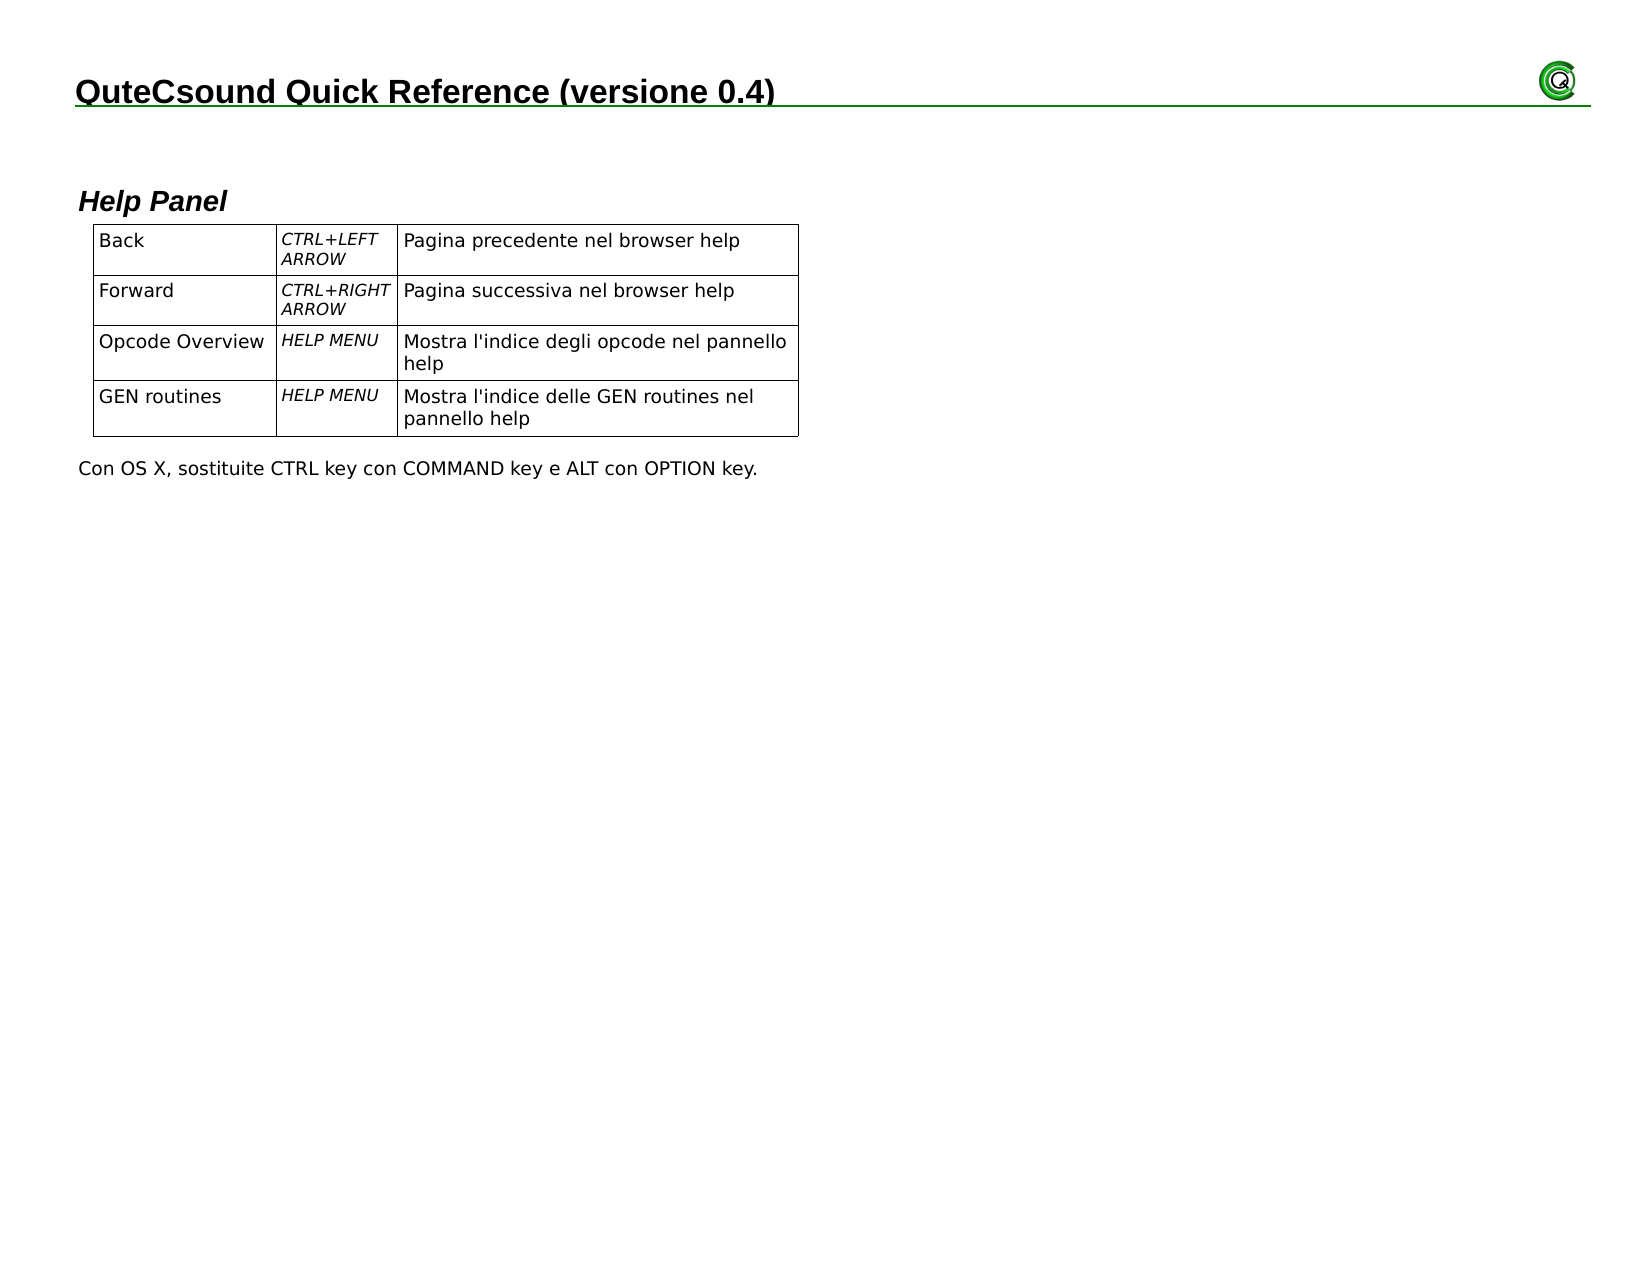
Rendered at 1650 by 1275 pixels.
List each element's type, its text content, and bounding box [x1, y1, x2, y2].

table_header CTRL+LEFT ARROW [277, 225, 397, 275]
subtitle Help Panel [78, 184, 813, 218]
table_cell Pagina successiva nel browser help [398, 276, 798, 325]
table_cell GEN routines [94, 381, 276, 436]
table_cell HELP MENU [277, 326, 397, 380]
table_cell Opcode Overview [94, 326, 276, 380]
table_header Back [94, 225, 276, 275]
table_cell HELP MENU [277, 381, 397, 436]
table_cell Mostra l'indice delle GEN routines nel pannello help [398, 381, 798, 436]
text Con OS X, sostituite CTRL key con COMMAND key e ALT con OPTION key. [78, 458, 813, 479]
table_cell Mostra l'indice degli opcode nel pannello help [398, 326, 798, 380]
table_header Pagina precedente nel browser help [398, 225, 798, 275]
table_cell Forward [94, 276, 276, 325]
table_cell CTRL+RIGHT ARROW [277, 276, 397, 325]
picture [1534, 57, 1582, 104]
